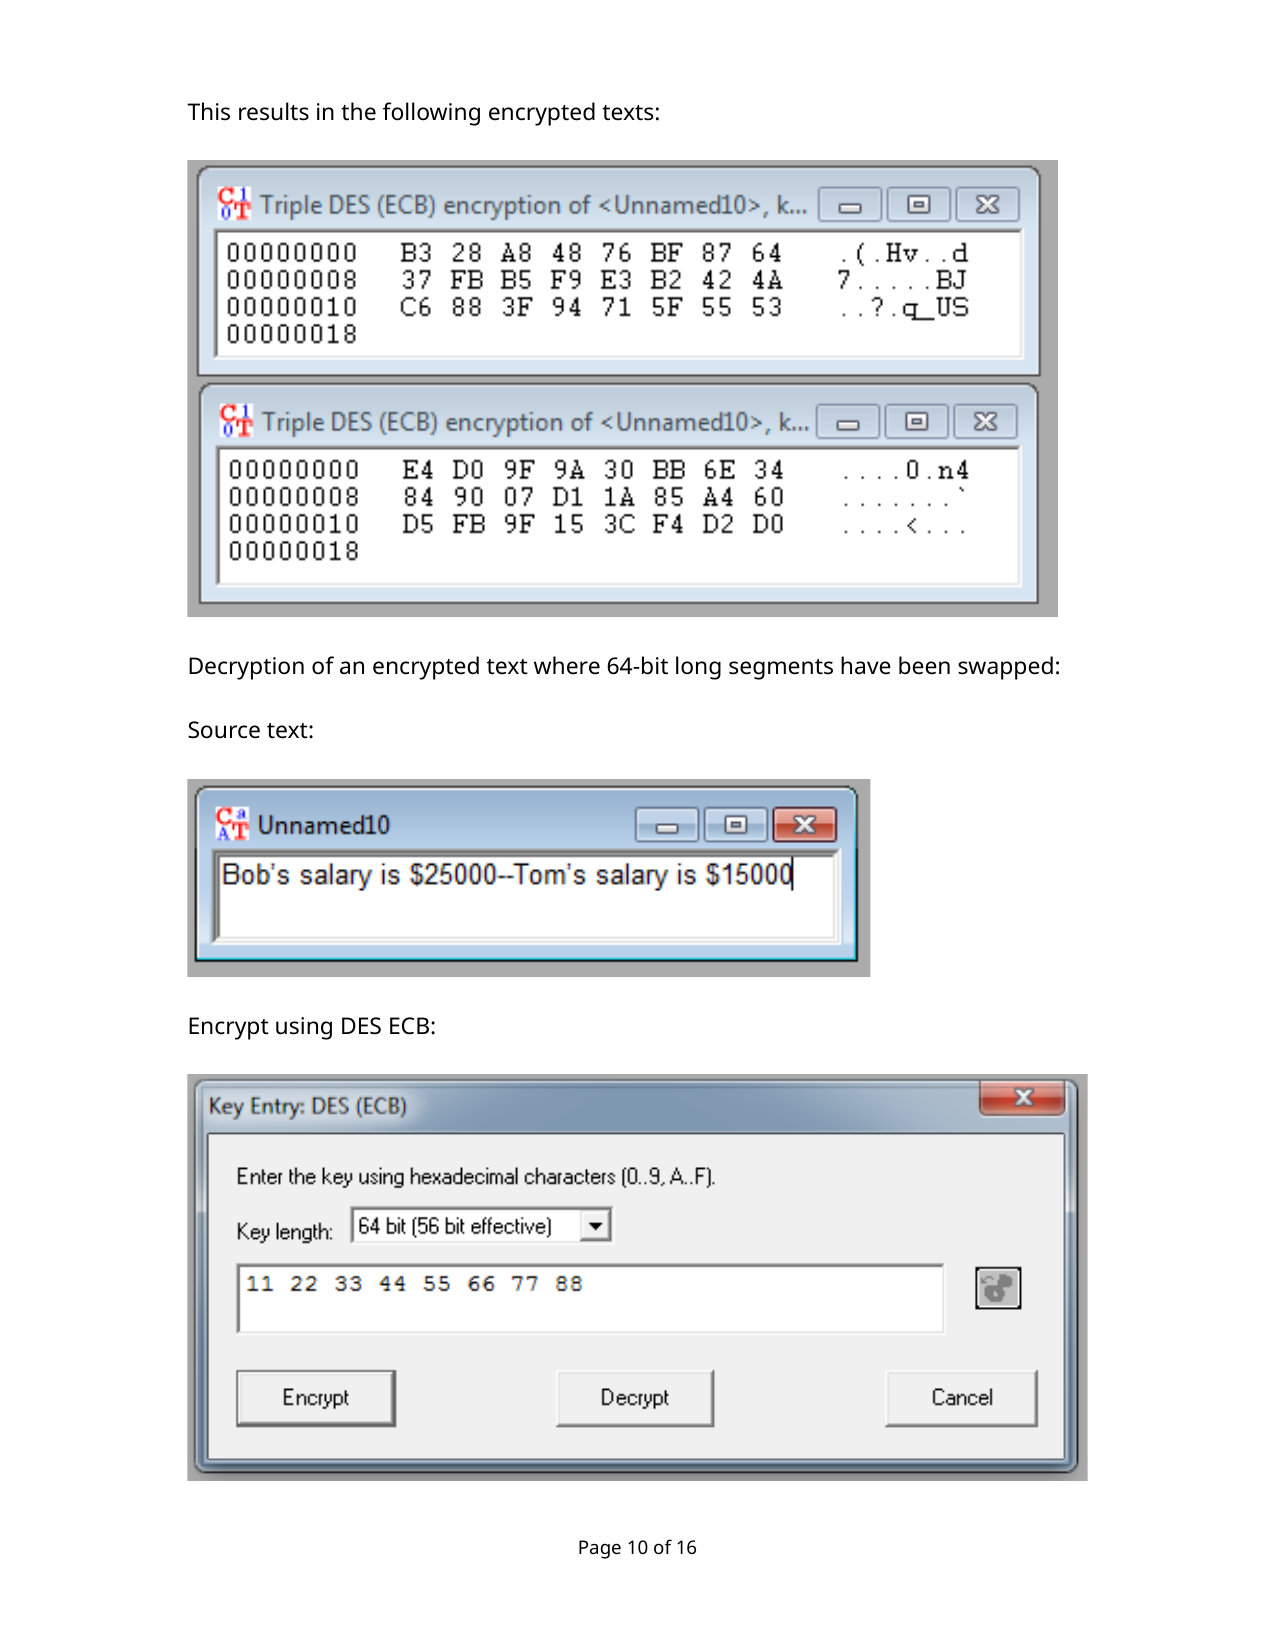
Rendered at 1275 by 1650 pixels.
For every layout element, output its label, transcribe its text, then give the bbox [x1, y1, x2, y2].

text Decryption of an encrypted text where 64-bit long segments have been swapped: [187, 650, 1087, 681]
text This results in the following encrypted texts: [187, 96, 1087, 127]
picture [187, 160, 1058, 617]
text Source text: [187, 714, 1087, 746]
text Encrypt using DES ECB: [187, 1010, 1087, 1041]
picture [187, 779, 871, 977]
picture [187, 1074, 1088, 1481]
